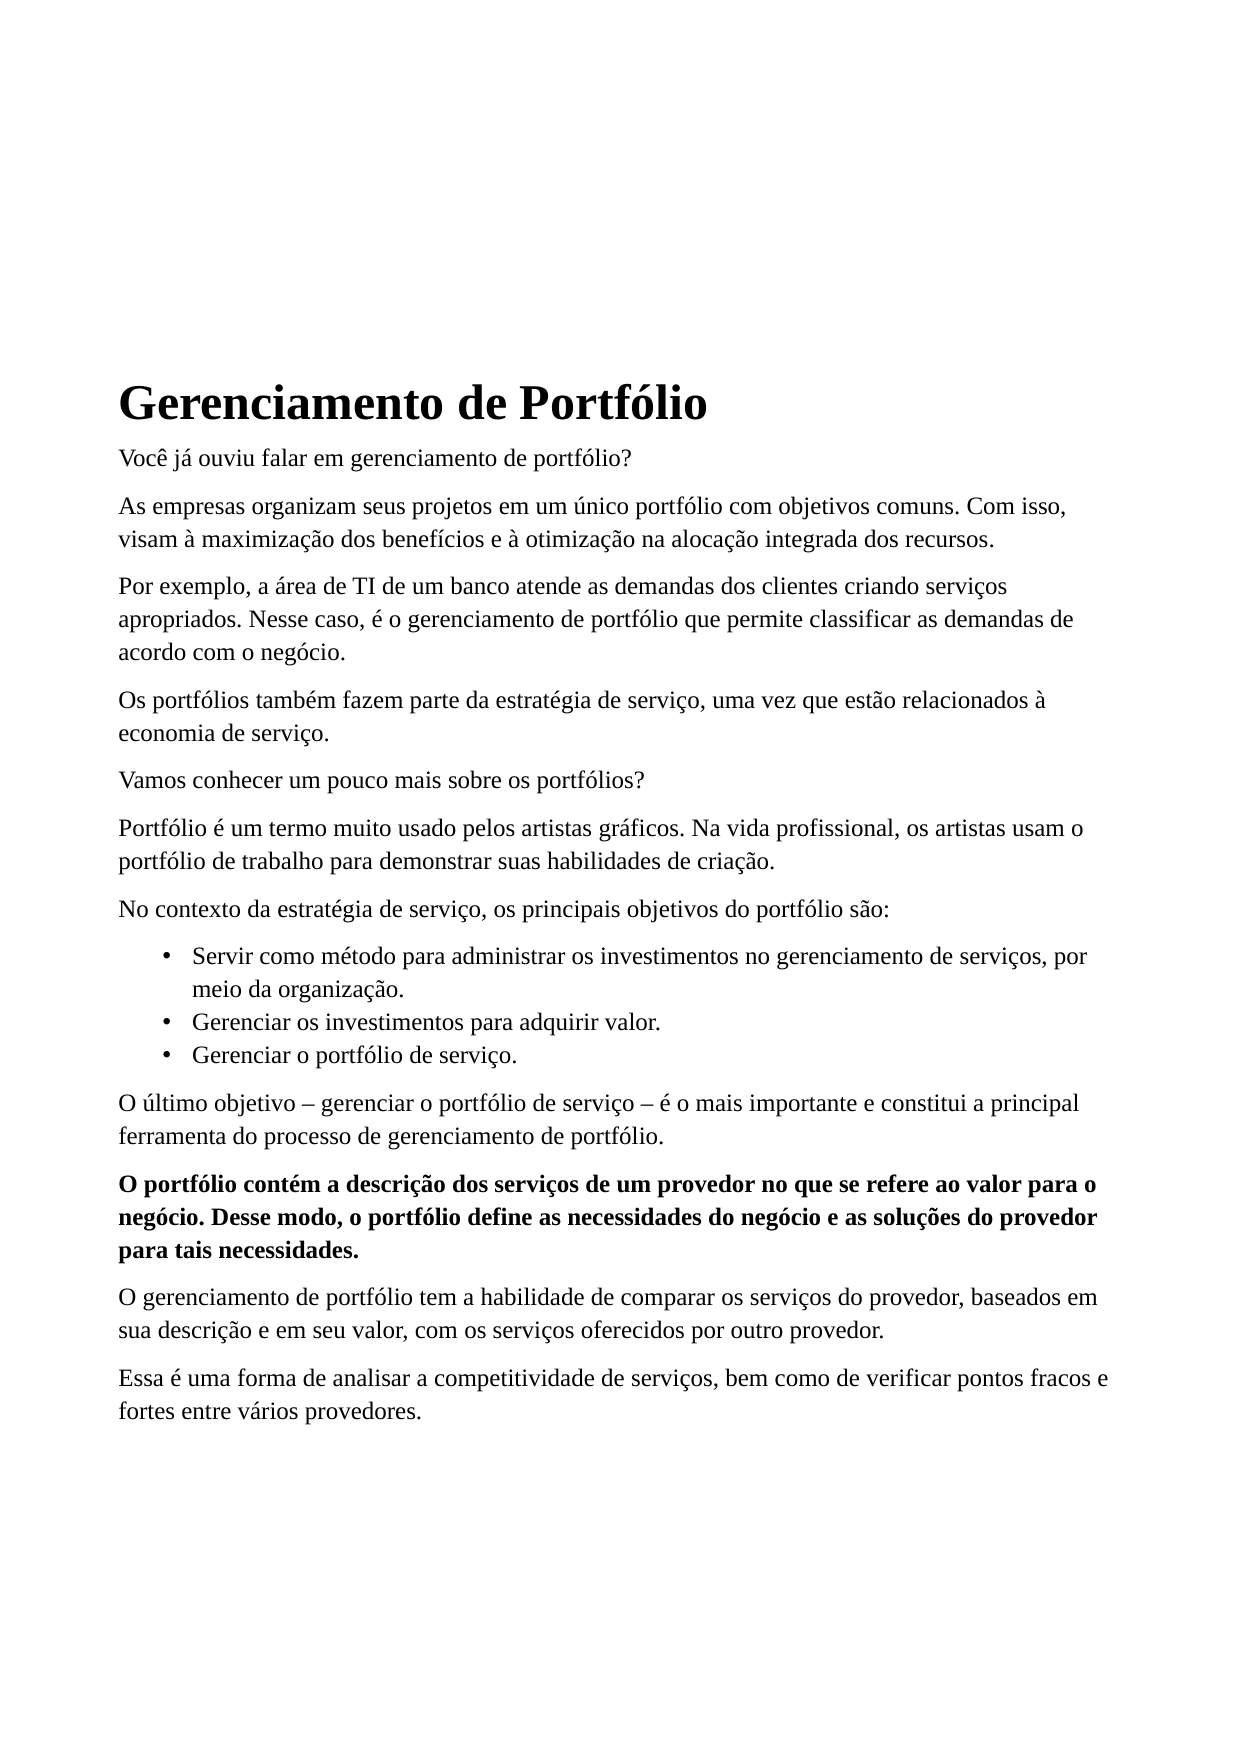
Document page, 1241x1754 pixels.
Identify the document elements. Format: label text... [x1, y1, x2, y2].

list Gerenciar os investimentos para adquirir valor. [162, 1007, 1122, 1036]
list Gerenciar o portfólio de serviço. [162, 1041, 1122, 1069]
text Os portfólios também fazem parte da estratégia de serviço, uma vez que estão relacionados à economia de serviço. [118, 685, 1122, 747]
text No contexto da estratégia de serviço, os principais objetivos do portfólio são: [118, 894, 1122, 923]
text Vamos conhecer um pouco mais sobre os portfólios? [118, 766, 1122, 794]
text O último objetivo – gerenciar o portfólio de serviço – é o mais importante e constitui a principal ferramenta do processo de gerenciamento de portfólio. [118, 1088, 1122, 1150]
text As empresas organizam seus projetos em um único portfólio com objetivos comuns. Com isso, visam à maximização dos benefícios e à otimização na alocação integrada dos recursos. [118, 491, 1122, 552]
subtitle Gerenciamento de Portfólio [118, 373, 1122, 431]
text O gerenciamento de portfólio tem a habilidade de comparar os serviços do provedor, baseados em sua descrição e em seu valor, com os serviços oferecidos por outro provedor. [118, 1282, 1122, 1344]
text Portfólio é um termo muito usado pelos artistas gráficos. Na vida profissional, os artistas usam o portfólio de trabalho para demonstrar suas habilidades de criação. [118, 813, 1122, 875]
text O portfólio contém a descrição dos serviços de um provedor no que se refere ao valor para o negócio. Desse modo, o portfólio define as necessidades do negócio e as soluções do provedor para tais necessidades. [118, 1169, 1122, 1263]
text Por exemplo, a área de TI de um banco atende as demandas dos clientes criando serviços apropriados. Nesse caso, é o gerenciamento de portfólio que permite classificar as demandas de acordo com o negócio. [118, 571, 1122, 666]
list Servir como método para administrar os investimentos no gerenciamento de serviços, por meio da organização. [162, 941, 1122, 1003]
text Você já ouviu falar em gerenciamento de portfólio? [118, 443, 1122, 472]
text Essa é uma forma de analisar a competitividade de serviços, bem como de verificar pontos fracos e fortes entre vários provedores. [118, 1363, 1122, 1425]
